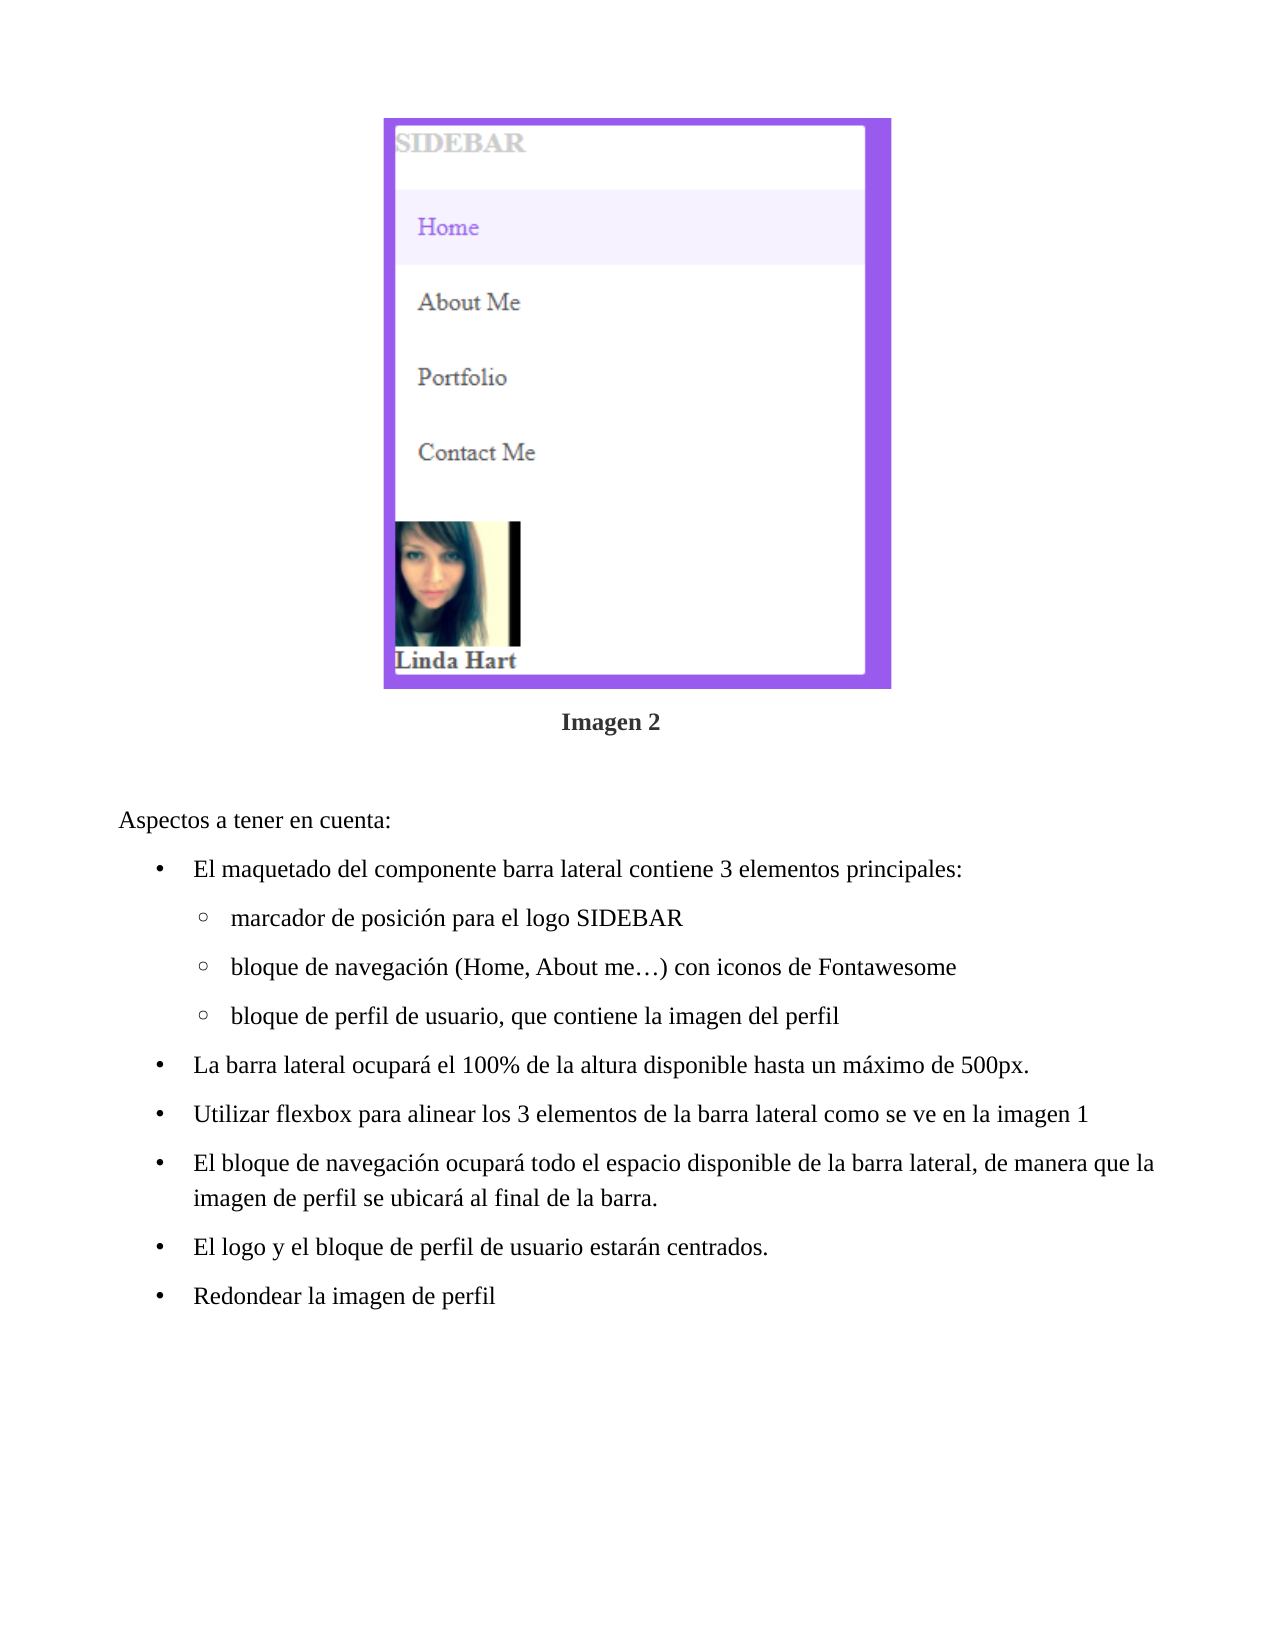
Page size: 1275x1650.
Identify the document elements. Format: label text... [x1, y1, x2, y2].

text Imagen 2 [118, 707, 1157, 736]
text Aspectos a tener en cuenta: [118, 805, 1157, 834]
list La barra lateral ocupará el 100% de la altura disponible hasta un máximo de 500px. [156, 1050, 1157, 1079]
list El bloque de navegación ocupará todo el espacio disponible de la barra lateral, de manera que la imagen de perfil se ubicará al final de la barra. [156, 1148, 1157, 1212]
list bloque de navegación (Home, About me…) con iconos de Fontawesome [193, 952, 1157, 981]
picture [383, 118, 892, 689]
list El maquetado del componente barra lateral contiene 3 elementos principales: [156, 854, 1157, 883]
list marcador de posición para el logo SIDEBAR [193, 903, 1157, 932]
list Utilizar flexbox para alinear los 3 elementos de la barra lateral como se ve en la imagen 1 [156, 1099, 1157, 1128]
list El logo y el bloque de perfil de usuario estarán centrados. [156, 1232, 1157, 1261]
list Redondear la imagen de perfil [156, 1281, 1157, 1310]
list bloque de perfil de usuario, que contiene la imagen del perfil [193, 1001, 1157, 1030]
